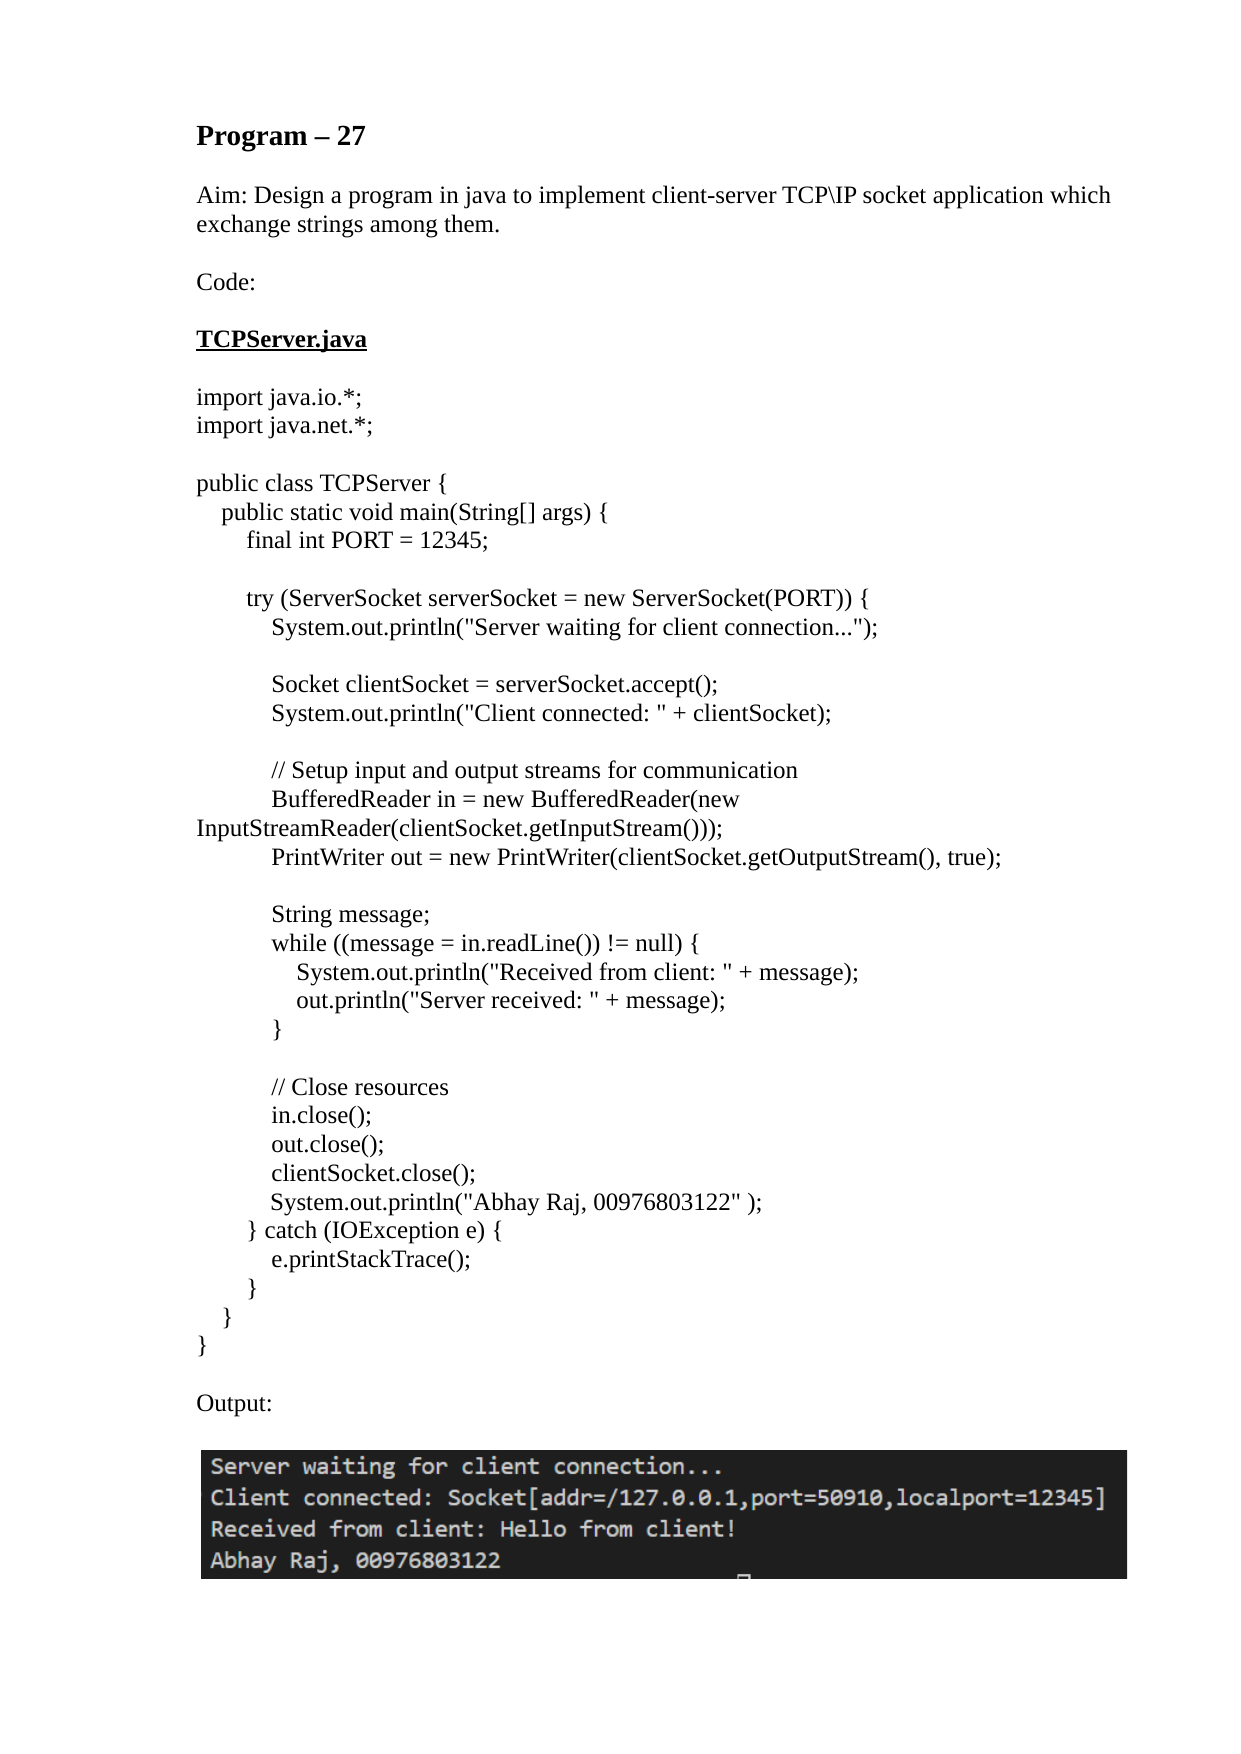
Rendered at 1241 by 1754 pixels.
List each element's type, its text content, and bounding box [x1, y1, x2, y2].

text public class TCPServer { [196, 468, 1122, 497]
text import java.net.*; [196, 410, 1122, 439]
text System.out.println("Server waiting for client connection..."); [196, 612, 1122, 640]
text } catch (IOException e) { [196, 1215, 1122, 1244]
text final int PORT = 12345; [196, 525, 1122, 554]
text String message; [196, 899, 1122, 928]
text try (ServerSocket serverSocket = new ServerSocket(PORT)) { [196, 583, 1122, 612]
text Code: [196, 267, 1122, 295]
text BufferedReader in = new BufferedReader(new InputStreamReader(clientSocket.getInputStream())); [196, 784, 1122, 842]
text out.println("Server received: " + message); [196, 985, 1122, 1014]
picture [201, 1450, 1128, 1579]
text System.out.println("Received from client: " + message); [196, 957, 1122, 985]
text } [196, 1273, 1122, 1302]
text in.close(); [196, 1100, 1122, 1129]
text public static void main(String[] args) { [196, 497, 1122, 525]
text Program – 27 [196, 118, 1122, 152]
text Aim: Design a program in java to implement client-server TCP\IP socket application which exchange strings among them. [196, 180, 1122, 238]
text Socket clientSocket = serverSocket.accept(); [196, 669, 1122, 698]
text // Setup input and output streams for communication [196, 755, 1122, 784]
text Output: [196, 1388, 1122, 1417]
text System.out.println("Client connected: " + clientSocket); [196, 698, 1122, 727]
text import java.io.*; [196, 382, 1122, 410]
text clientSocket.close(); [196, 1158, 1122, 1187]
text e.printStackTrace(); [196, 1244, 1122, 1273]
text while ((message = in.readLine()) != null) { [196, 928, 1122, 957]
text out.close(); [196, 1129, 1122, 1158]
text } [196, 1302, 1122, 1330]
text // Close resources [196, 1072, 1122, 1100]
text } [196, 1014, 1122, 1043]
text } [196, 1330, 1122, 1359]
text System.out.println("Abhay Raj, 00976803122" ); [196, 1187, 1122, 1215]
text TCPServer.java [196, 324, 1122, 353]
text PrintWriter out = new PrintWriter(clientSocket.getOutputStream(), true); [196, 842, 1122, 870]
